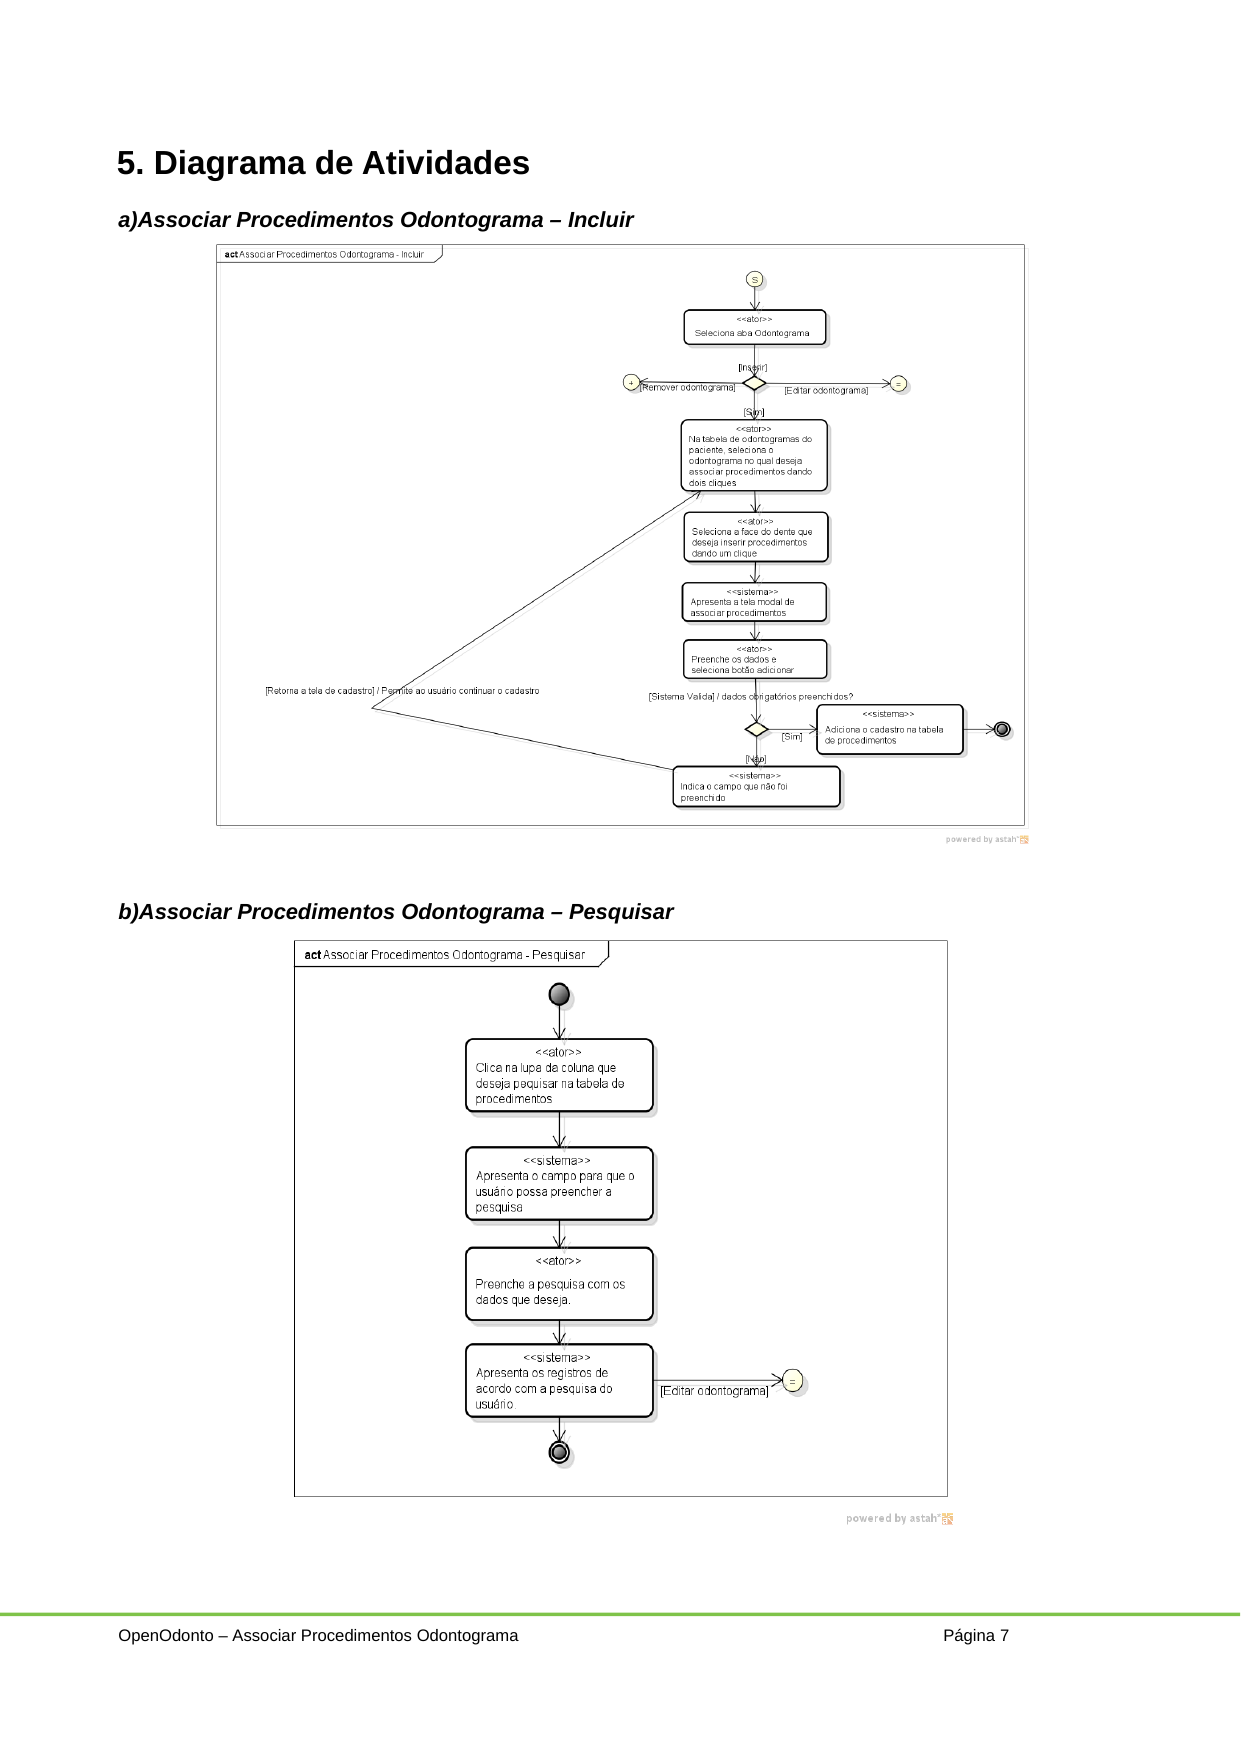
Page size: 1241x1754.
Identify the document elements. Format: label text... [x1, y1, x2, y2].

subtitle 5. Diagrama de Atividades [115, 143, 1122, 182]
subtitle Associar Procedimentos Odontograma – Incluir [118, 207, 1122, 232]
picture [209, 238, 1031, 846]
subtitle Associar Procedimentos Odontograma – Pesquisar [118, 899, 1122, 924]
picture [285, 930, 956, 1528]
